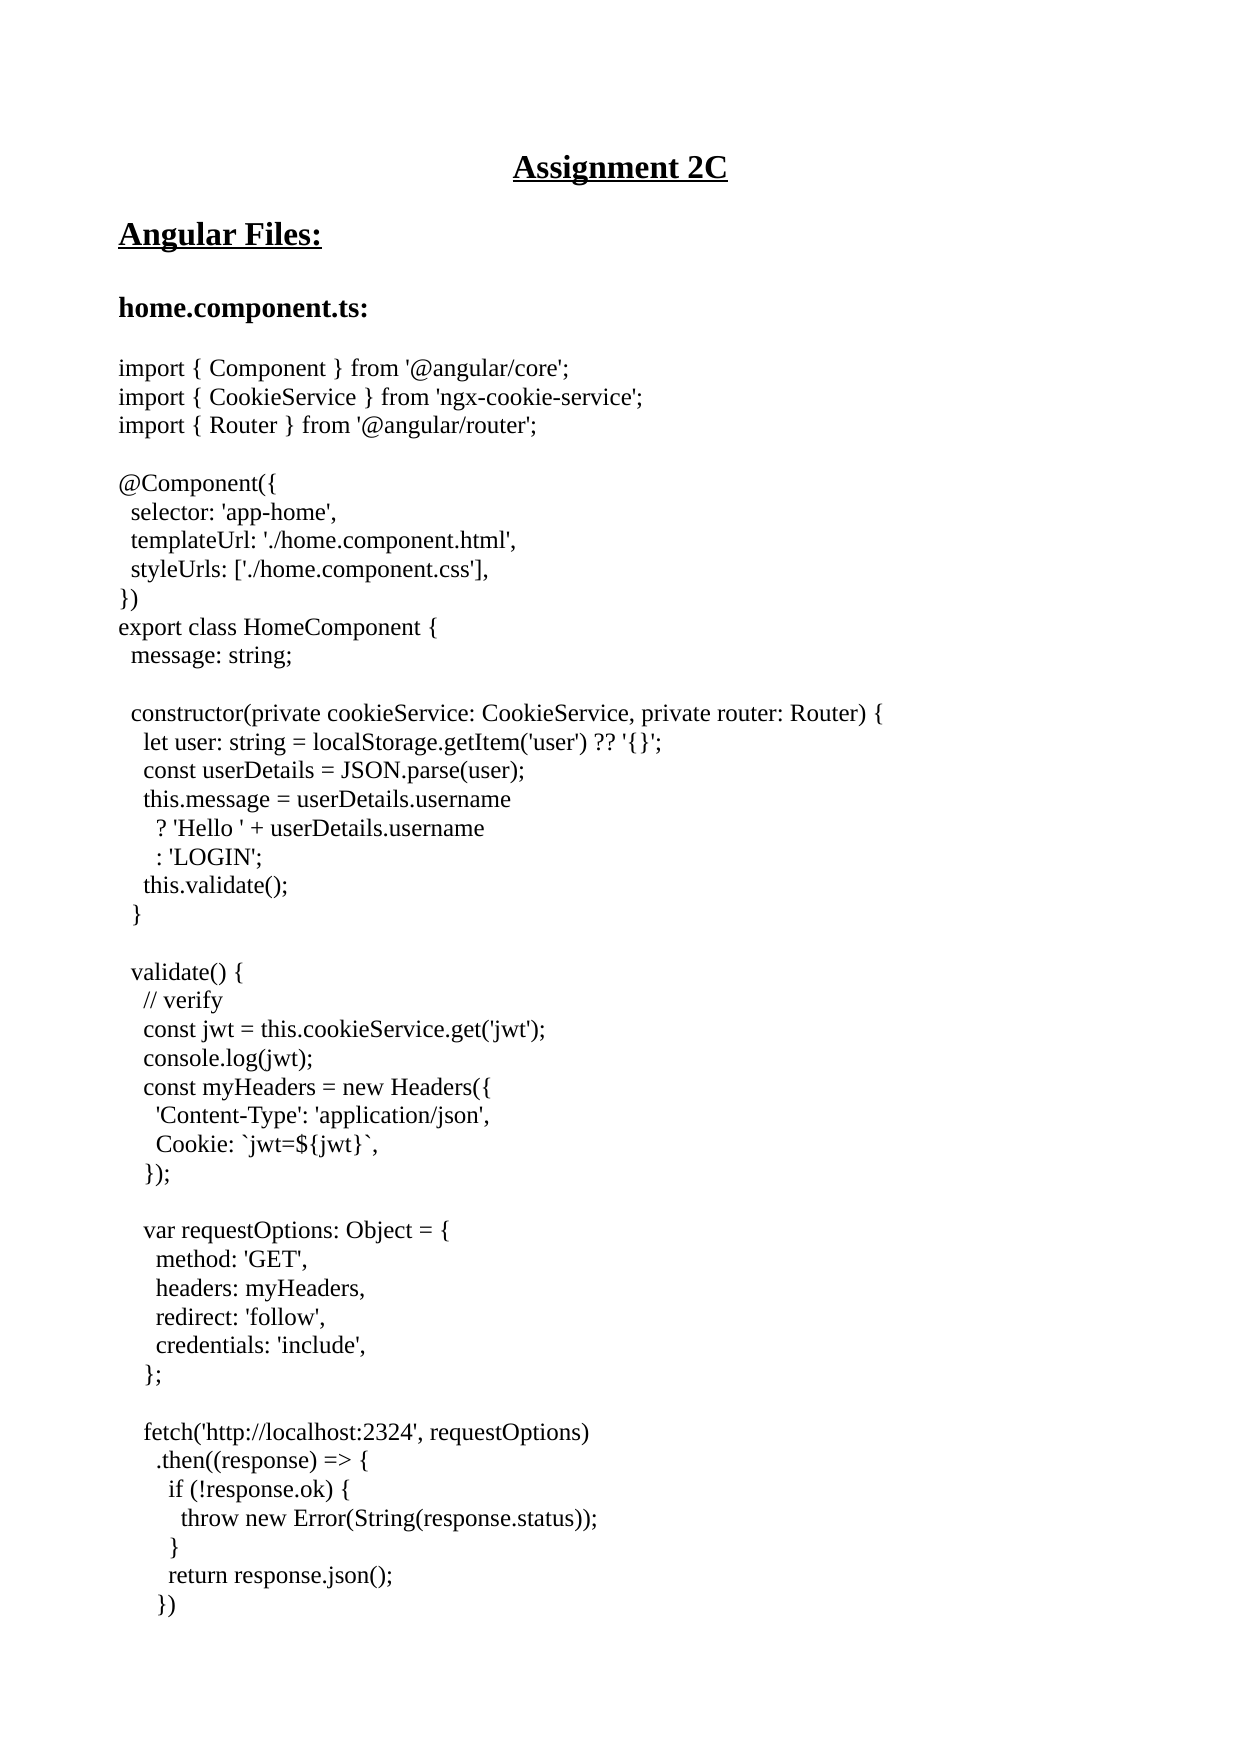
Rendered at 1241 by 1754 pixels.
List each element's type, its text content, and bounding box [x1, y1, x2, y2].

text const userDetails = JSON.parse(user); [118, 755, 1122, 784]
text console.log(jwt); [118, 1043, 1122, 1072]
text selector: 'app-home', [118, 497, 1122, 525]
text const jwt = this.cookieService.get('jwt'); [118, 1014, 1122, 1043]
text return response.json(); [118, 1560, 1122, 1589]
text message: string; [118, 640, 1122, 669]
text }) [118, 1589, 1122, 1618]
text import { Router } from '@angular/router'; [118, 410, 1122, 439]
text import { Component } from '@angular/core'; [118, 353, 1122, 382]
text ? 'Hello ' + userDetails.username [118, 813, 1122, 842]
text styleUrls: ['./home.component.css'], [118, 554, 1122, 583]
text home.component.ts: [118, 291, 1122, 324]
text this.validate(); [118, 870, 1122, 899]
text validate() { [118, 957, 1122, 985]
text }; [118, 1359, 1122, 1388]
text : 'LOGIN'; [118, 842, 1122, 870]
text @Component({ [118, 468, 1122, 497]
text const myHeaders = new Headers({ [118, 1072, 1122, 1100]
text Angular Files: [118, 214, 1122, 252]
text method: 'GET', [118, 1244, 1122, 1273]
text Cookie: `jwt=${jwt}`, [118, 1129, 1122, 1158]
text }) [118, 583, 1122, 612]
text constructor(private cookieService: CookieService, private router: Router) { [118, 698, 1122, 727]
text var requestOptions: Object = { [118, 1215, 1122, 1244]
text if (!response.ok) { [118, 1474, 1122, 1503]
text 'Content-Type': 'application/json', [118, 1100, 1122, 1129]
text let user: string = localStorage.getItem('user') ?? '{}'; [118, 727, 1122, 755]
text headers: myHeaders, [118, 1273, 1122, 1302]
text }); [118, 1158, 1122, 1187]
text .then((response) => { [118, 1445, 1122, 1474]
text this.message = userDetails.username [118, 784, 1122, 813]
text throw new Error(String(response.status)); [118, 1503, 1122, 1532]
text } [118, 899, 1122, 928]
text import { CookieService } from 'ngx-cookie-service'; [118, 382, 1122, 410]
text fetch('http://localhost:2324', requestOptions) [118, 1417, 1122, 1445]
text } [118, 1532, 1122, 1560]
text export class HomeComponent { [118, 612, 1122, 640]
text // verify [118, 985, 1122, 1014]
text templateUrl: './home.component.html', [118, 525, 1122, 554]
text redirect: 'follow', [118, 1302, 1122, 1330]
text credentials: 'include', [118, 1330, 1122, 1359]
text Assignment 2C [118, 147, 1122, 185]
